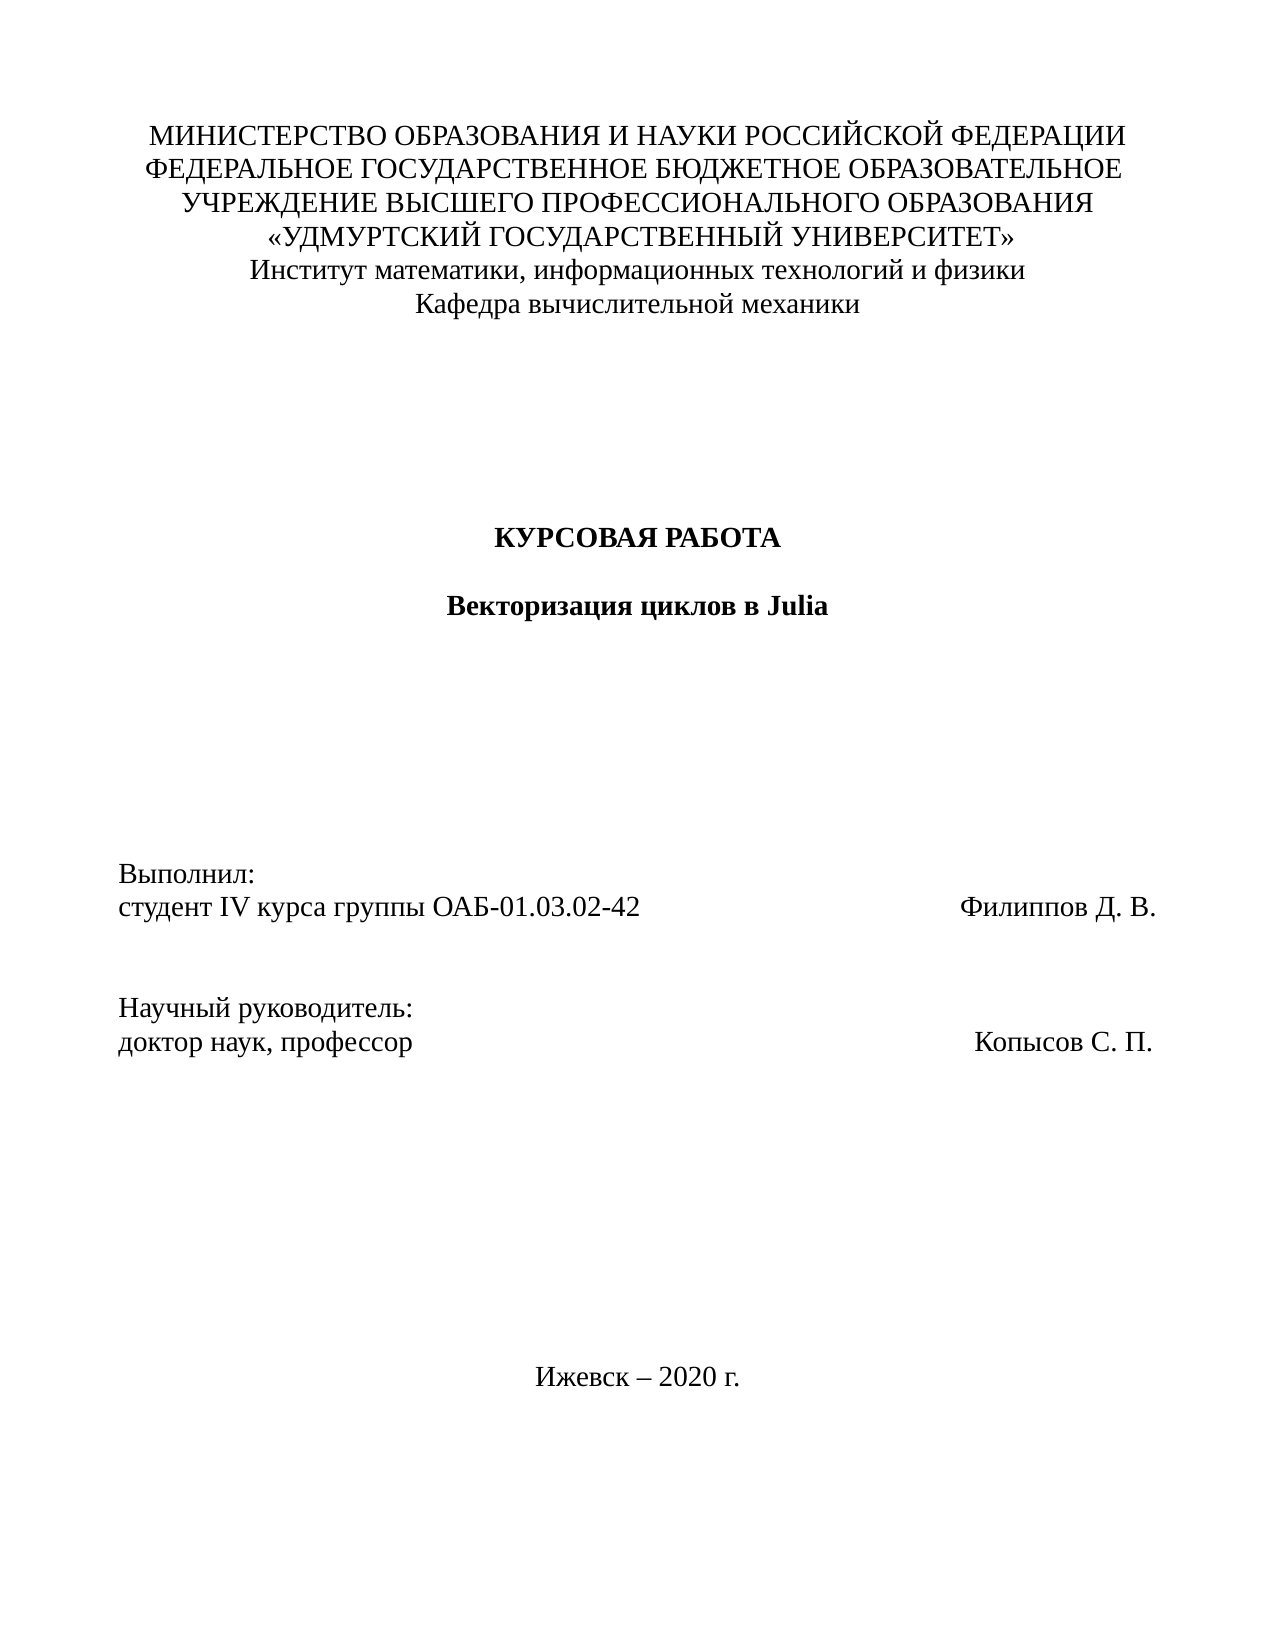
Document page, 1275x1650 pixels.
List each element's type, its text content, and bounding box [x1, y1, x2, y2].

text студент IV курса группы ОАБ-01.03.02-42 Филиппов Д. В. [118, 889, 1157, 923]
text УЧРЕЖДЕНИЕ ВЫСШЕГО ПРОФЕССИОНАЛЬНОГО ОБРАЗОВАНИЯ [118, 185, 1157, 219]
text ФЕДЕРАЛЬНОЕ ГОСУДАРСТВЕННОЕ БЮДЖЕТНОЕ ОБРАЗОВАТЕЛЬНОЕ [118, 152, 1157, 185]
text Институт математики, информационных технологий и физики [118, 252, 1157, 286]
subtitle МИНИСТЕРСТВО ОБРАЗОВАНИЯ И НАУКИ РОССИЙСКОЙ ФЕДЕРАЦИИ [118, 118, 1157, 152]
text Ижевск – 2020 г. [118, 1359, 1157, 1393]
text Векторизация циклов в Julia [118, 588, 1157, 621]
text КУРСОВАЯ РАБОТА [118, 521, 1157, 554]
text Выполнил: [118, 856, 1157, 889]
text Научный руководитель: [118, 990, 1157, 1024]
text «УДМУРТСКИЙ ГОСУДАРСТВЕННЫЙ УНИВЕРСИТЕТ» [118, 219, 1157, 252]
text Кафедра вычислительной механики [118, 286, 1157, 319]
text доктор наук, профессор Копысов С. П. [118, 1024, 1157, 1057]
